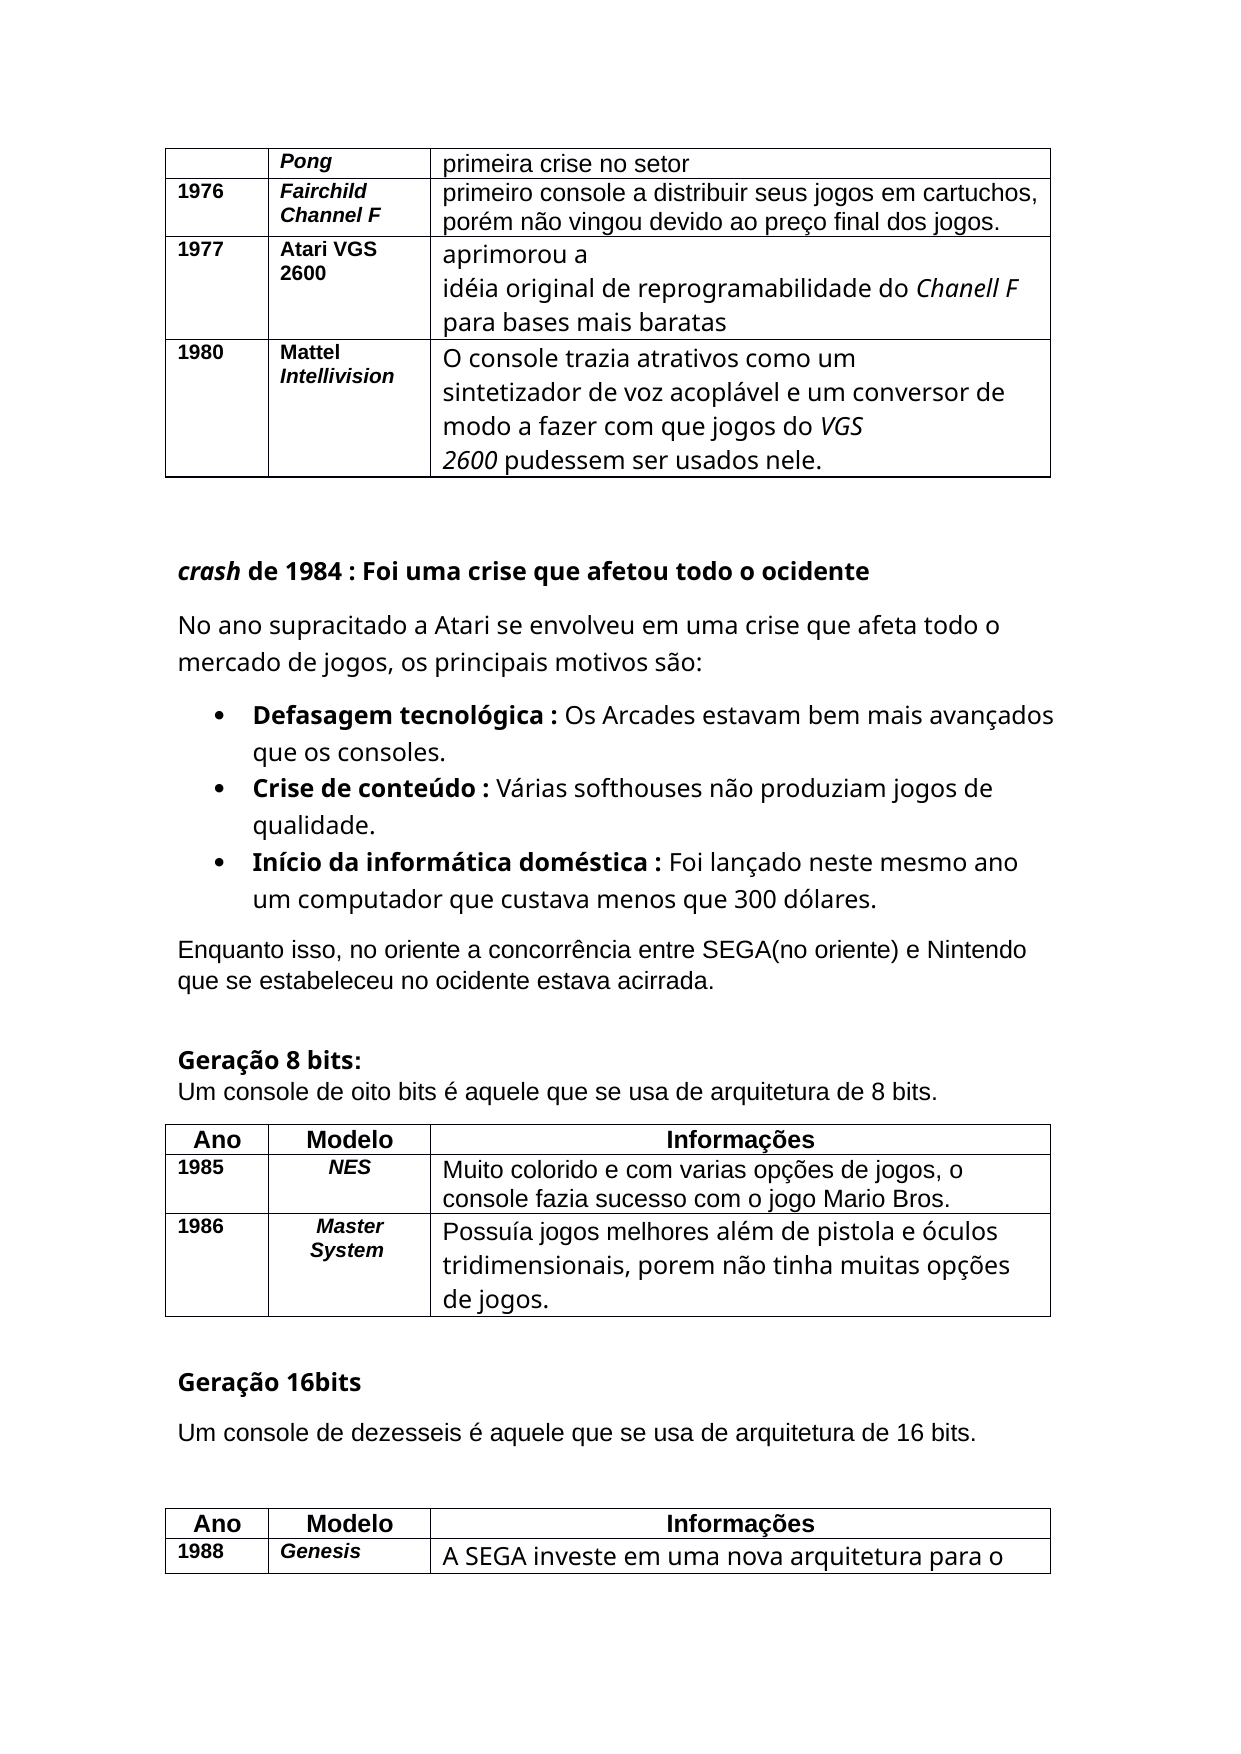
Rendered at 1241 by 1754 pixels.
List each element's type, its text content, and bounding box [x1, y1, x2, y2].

text crash de 1984 : Foi uma crise que afetou todo o ocidente [177, 554, 1063, 588]
text Um console de dezesseis é aquele que se usa de arquitetura de 16 bits. [177, 1418, 1063, 1447]
table_cell [166, 149, 268, 177]
table_cell primeiro console a distribuir seus jogos em cartuchos, porém não vingou devido ao preço final dos jogos. [431, 179, 1050, 236]
table_cell Master System [269, 1214, 430, 1316]
table_cell Pong [269, 149, 430, 177]
text Um console de oito bits é aquele que se usa de arquitetura de 8 bits. [177, 1076, 1063, 1105]
text No ano supracitado a Atari se envolveu em uma crise que afeta todo o mercado de jogos, os principais motivos são: [177, 607, 1063, 678]
table_cell Fairchild Channel F [269, 179, 430, 236]
table_cell primeira crise no setor [431, 149, 1050, 177]
table_header Modelo [269, 1509, 430, 1538]
text Enquanto isso, no oriente a concorrência entre SEGA(no oriente) e Nintendo que se estabeleceu no ocidente estava acirrada. [177, 935, 1063, 995]
text Geração 8 bits: [177, 1042, 1063, 1076]
table_cell NES [269, 1155, 430, 1212]
table_cell Muito colorido e com varias opções de jogos, o console fazia sucesso com o jogo Mario Bros. [431, 1155, 1050, 1212]
table_header Ano [166, 1509, 268, 1538]
list Defasagem tecnológica : Os Arcades estavam bem mais avançados que os consoles. [215, 698, 1063, 768]
table_cell aprimorou a idéia original de reprogramabilidade do Chanell F para bases mais baratas [431, 237, 1050, 339]
table_header Modelo [269, 1125, 430, 1154]
table_cell 1980 [166, 340, 268, 476]
list Início da informática doméstica : Foi lançado neste mesmo ano um computador que custava menos que 300 dólares. [215, 845, 1063, 916]
table_cell O console trazia atrativos como um sintetizador de voz acoplável e um conversor de modo a fazer com que jogos do VGS 2600 pudessem ser usados nele. [431, 340, 1050, 476]
table_cell Mattel Intellivision [269, 340, 430, 476]
table_cell 1986 [166, 1214, 268, 1316]
table_cell A SEGA investe em uma nova arquitetura para o [431, 1539, 1050, 1573]
list Crise de conteúdo : Várias softhouses não produziam jogos de qualidade. [215, 771, 1063, 842]
table_cell 1988 [166, 1539, 268, 1573]
table_cell Genesis [269, 1539, 430, 1573]
table_cell 1985 [166, 1155, 268, 1212]
table_header Informações [431, 1125, 1050, 1154]
table_cell 1977 [166, 237, 268, 339]
table_header Informações [431, 1509, 1050, 1538]
table_header Ano [166, 1125, 268, 1154]
table_cell Possuía jogos melhores além de pistola e óculos tridimensionais, porem não tinha muitas opções de jogos. [431, 1214, 1050, 1316]
table_cell 1976 [166, 179, 268, 236]
text Geração 16bits [177, 1364, 1063, 1398]
table_cell Atari VGS 2600 [269, 237, 430, 339]
